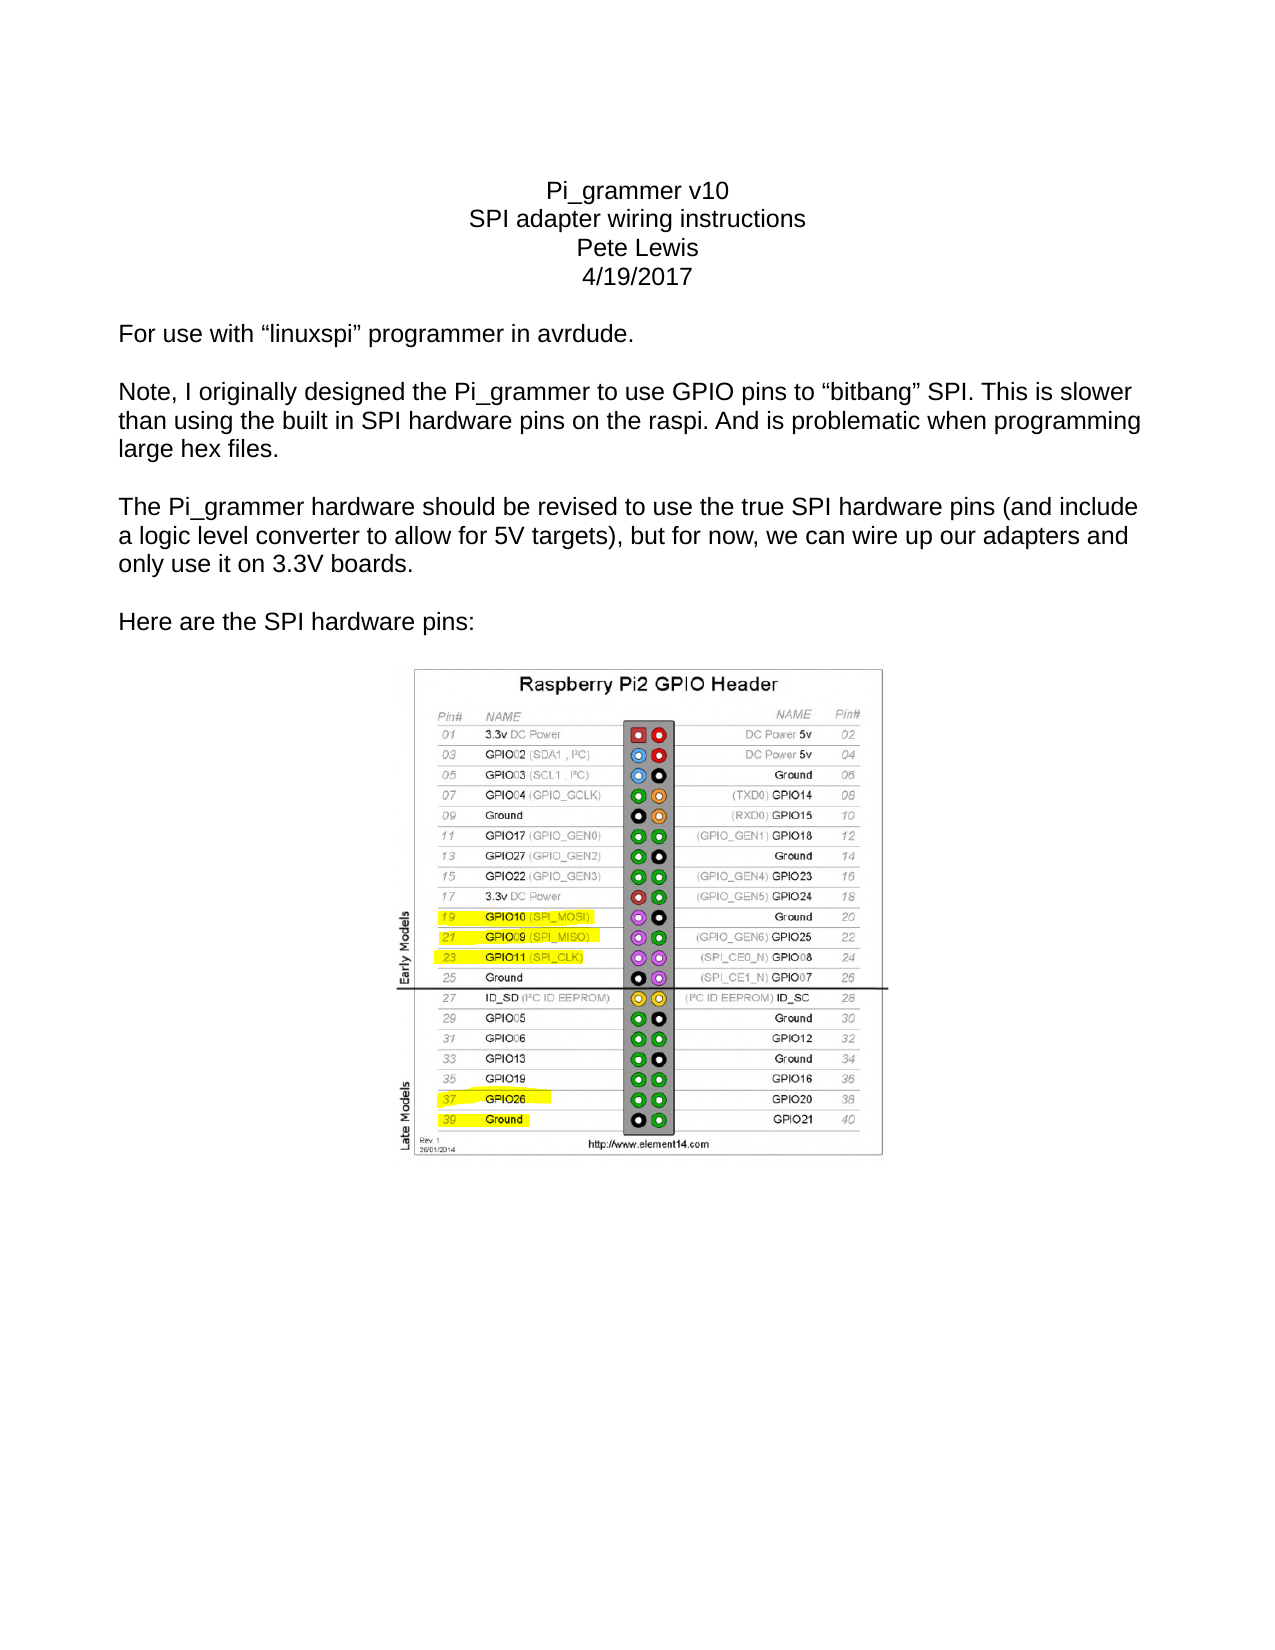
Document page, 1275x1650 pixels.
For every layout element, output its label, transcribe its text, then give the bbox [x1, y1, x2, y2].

text The Pi_grammer hardware should be revised to use the true SPI hardware pins (and include a logic level converter to allow for 5V targets), but for now, we can wire up our adapters and only use it on 3.3V boards. [118, 492, 1157, 578]
text Pi_grammer v10 [118, 176, 1157, 204]
picture [386, 664, 889, 1172]
text Note, I originally designed the Pi_grammer to use GPIO pins to “bitbang” SPI. This is slower than using the built in SPI hardware pins on the raspi. And is problematic when programming large hex files. [118, 377, 1157, 463]
text SPI adapter wiring instructions [118, 204, 1157, 233]
text Here are the SPI hardware pins: [118, 607, 1157, 636]
text Pete Lewis [118, 233, 1157, 262]
text 4/19/2017 [118, 262, 1157, 291]
text For use with “linuxspi” programmer in avrdude. [118, 319, 1157, 348]
